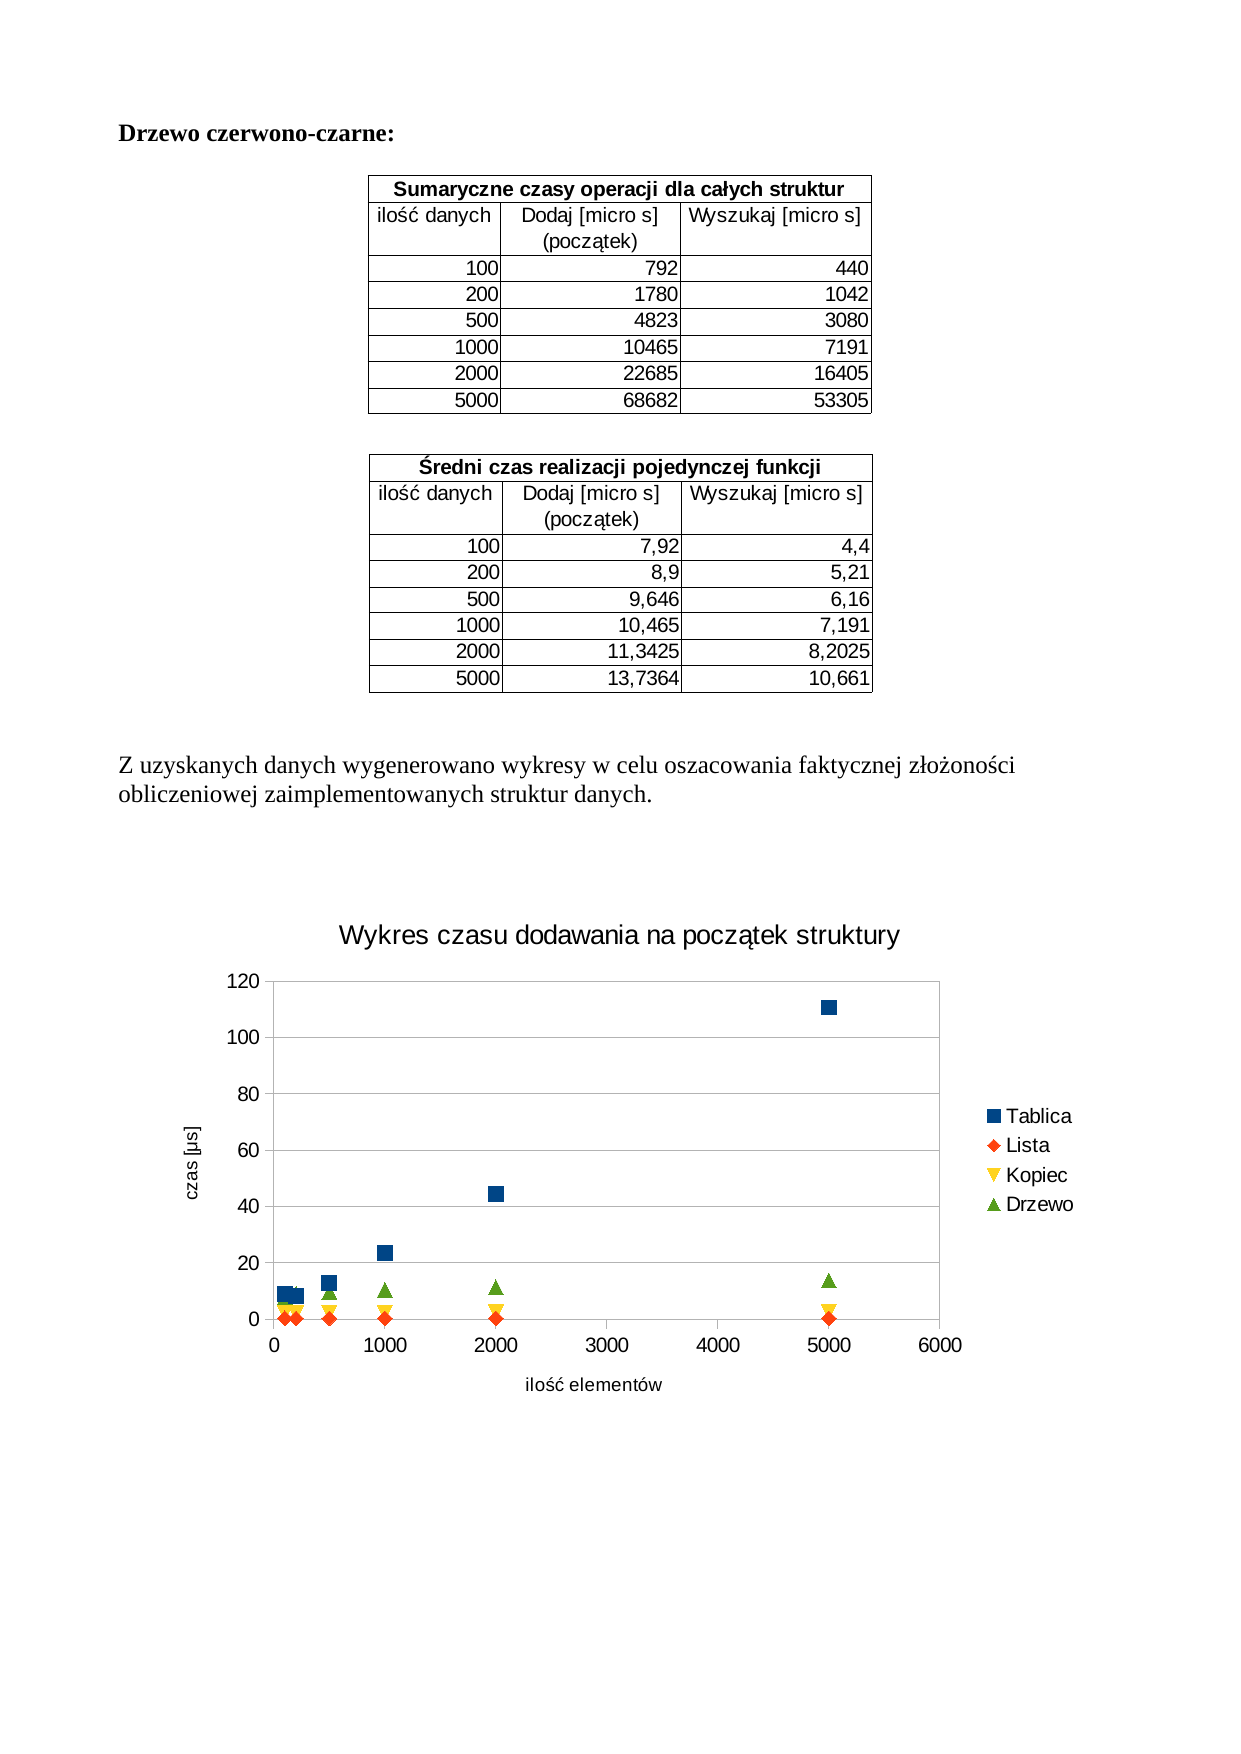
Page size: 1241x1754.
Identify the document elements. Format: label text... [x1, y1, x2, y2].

text Z uzyskanych danych wygenerowano wykresy w celu oszacowania faktycznej złożoności obliczeniowej zaimplementowanych struktur danych. [118, 751, 1122, 808]
text Drzewo czerwono-czarne: [118, 118, 1122, 147]
